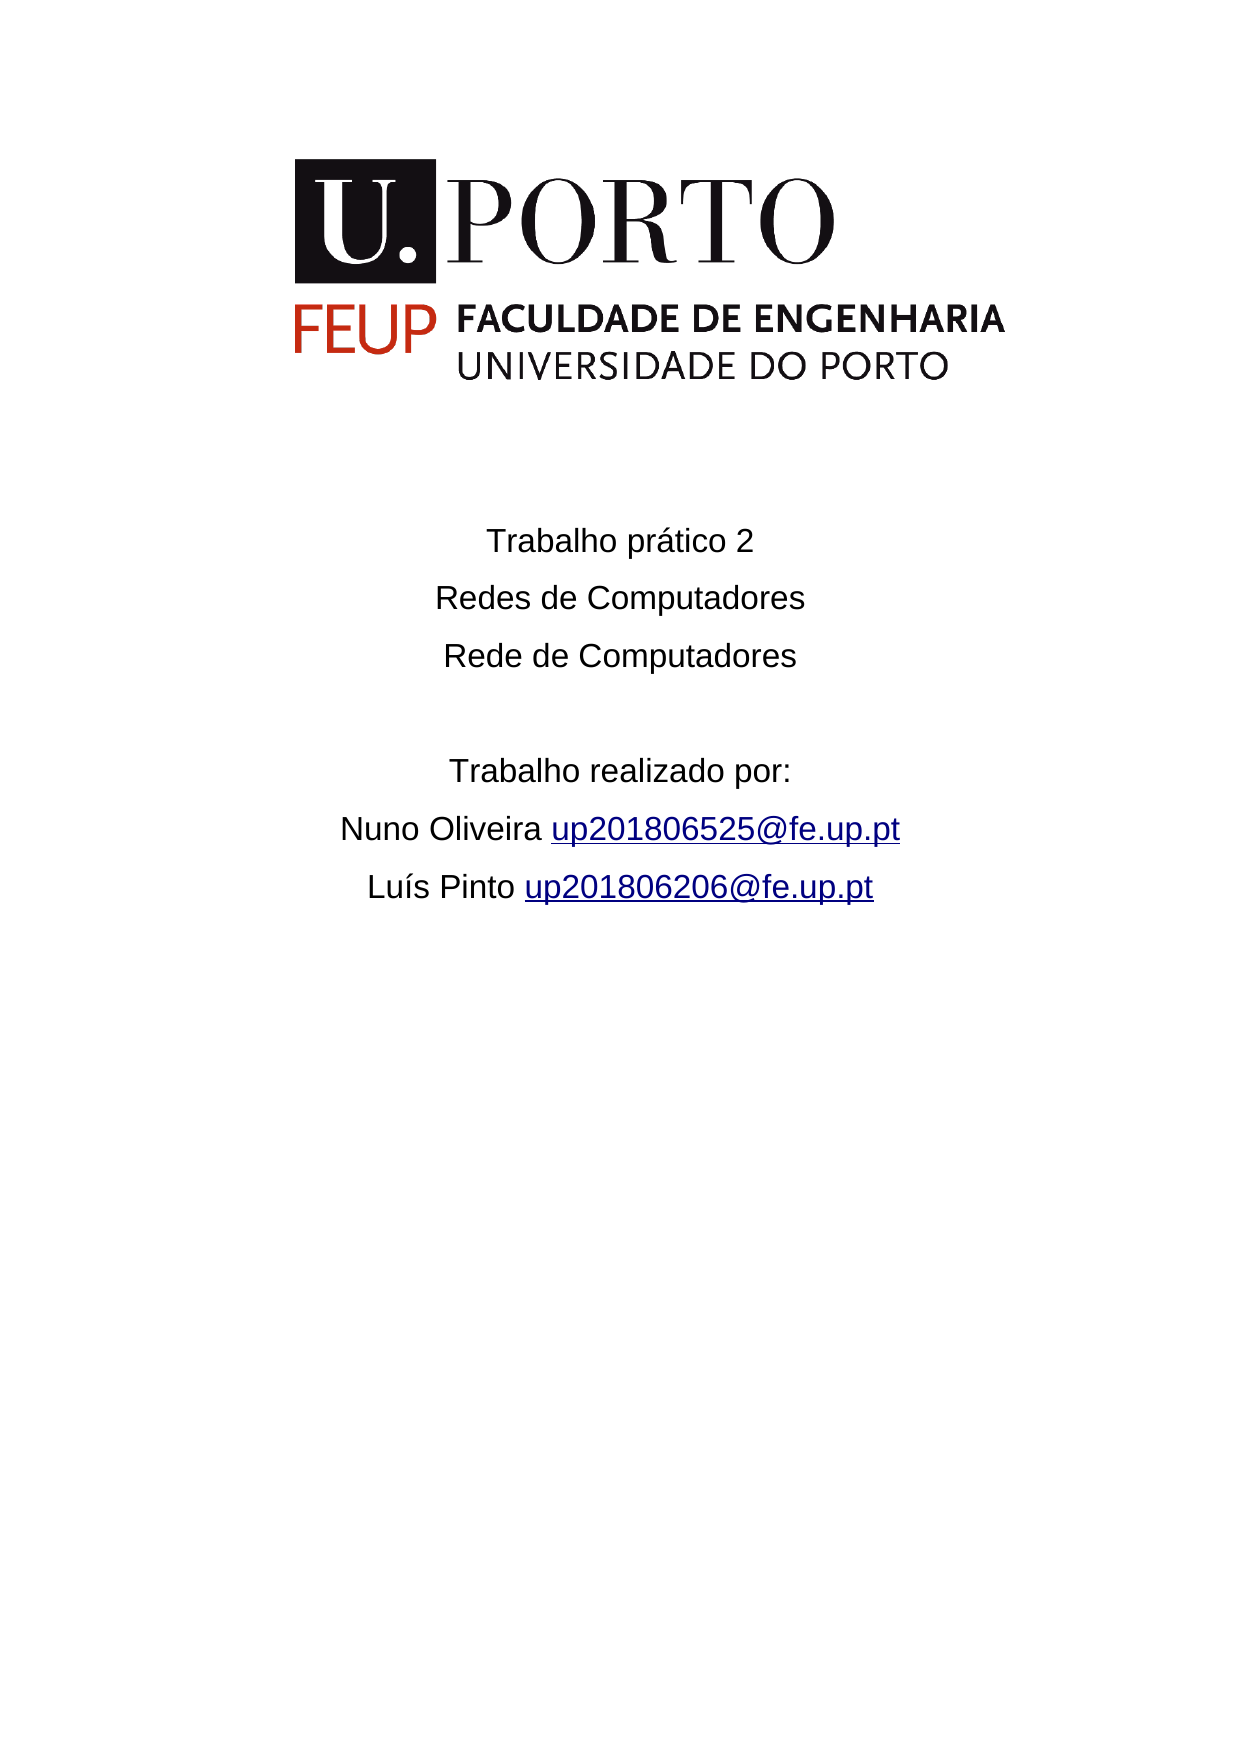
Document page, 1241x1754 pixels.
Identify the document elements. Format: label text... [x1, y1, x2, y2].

text Trabalho prático 2 [150, 521, 1090, 559]
text Luís Pinto up201806206@fe.up.pt [150, 867, 1090, 905]
text Rede de Computadores [150, 636, 1090, 674]
text Nuno Oliveira up201806525@fe.up.pt [150, 809, 1090, 848]
text Redes de Computadores [150, 578, 1090, 617]
text Trabalho realizado por: [150, 752, 1090, 790]
